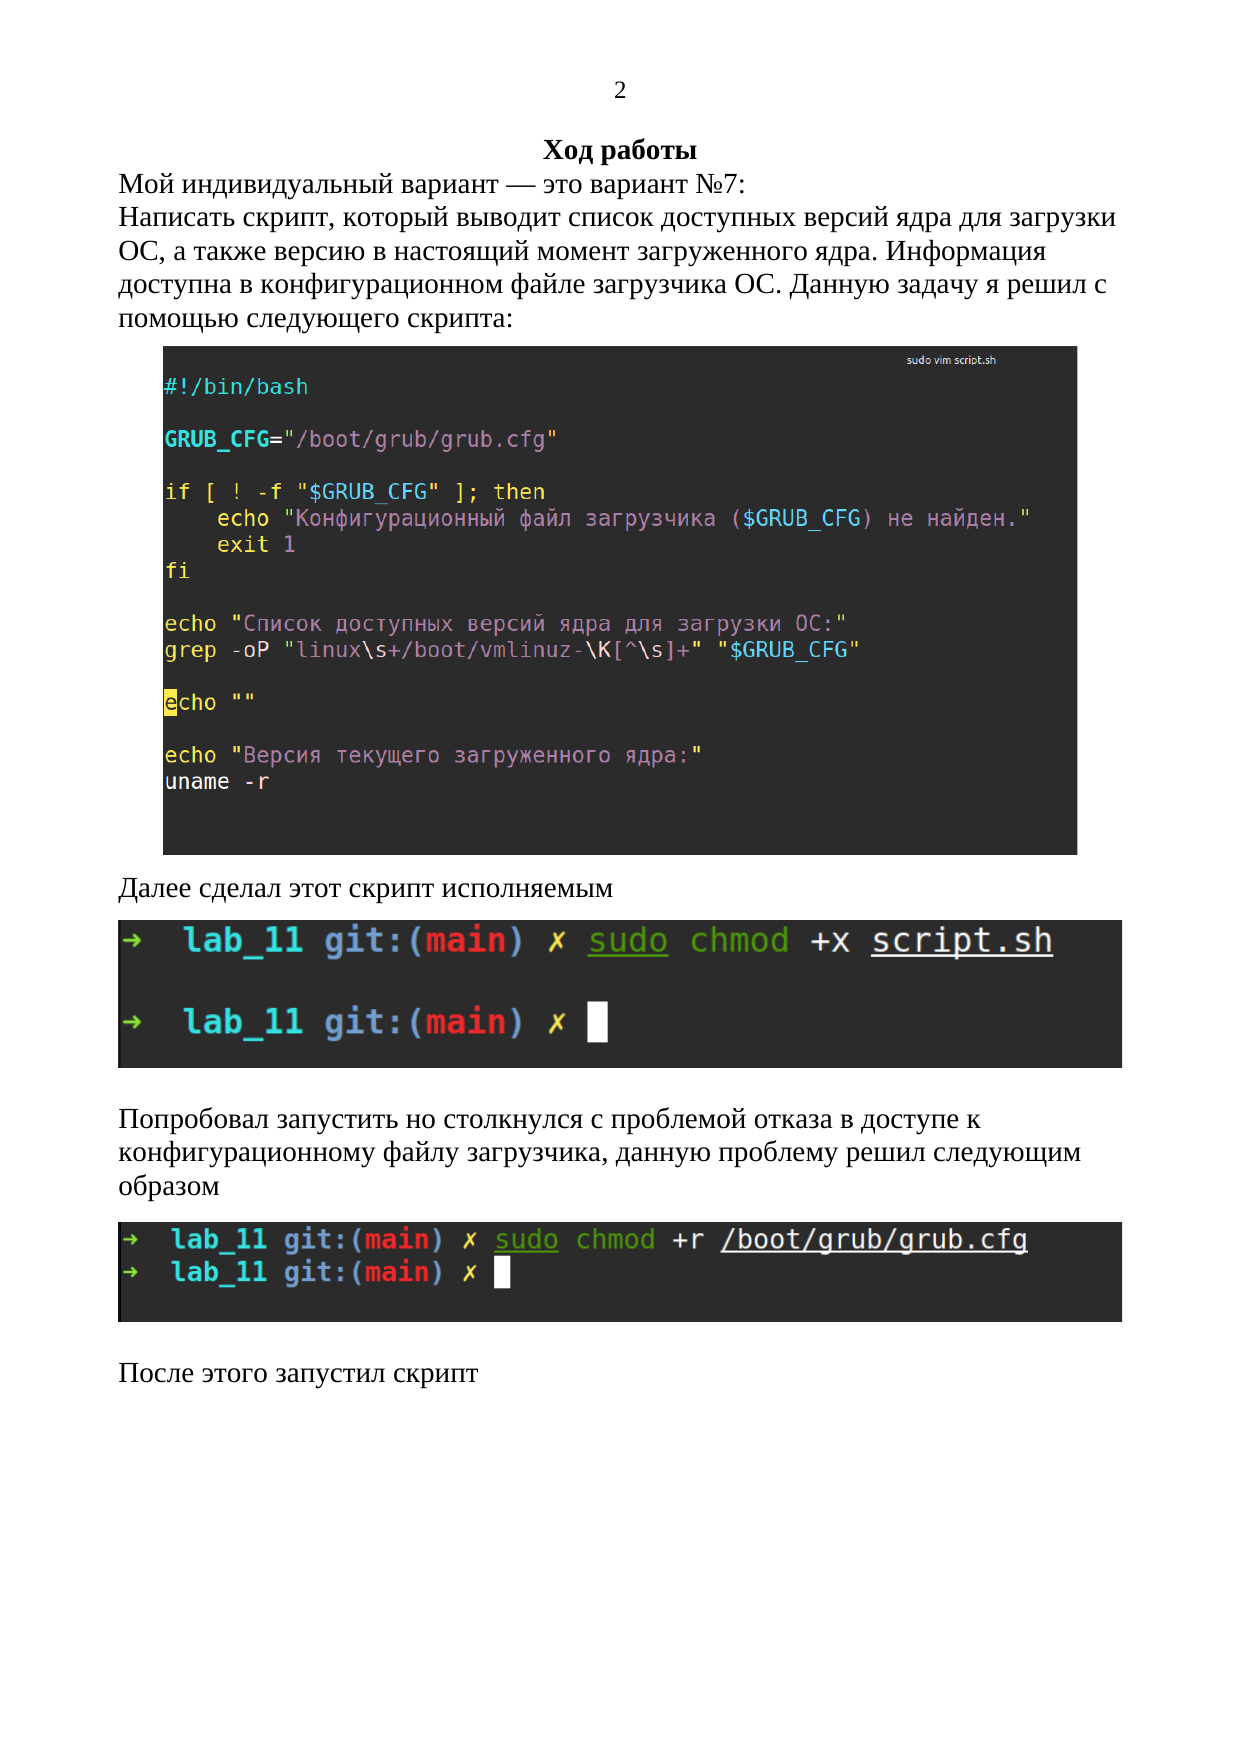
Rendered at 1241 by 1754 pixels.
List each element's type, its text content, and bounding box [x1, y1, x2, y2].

text Далее сделал этот скрипт исполняемым [118, 870, 1122, 904]
picture [163, 346, 1078, 855]
picture [118, 1222, 1123, 1322]
picture [118, 920, 1123, 1068]
text После этого запустил скрипт [118, 1355, 1122, 1389]
text Попробовал запустить но столкнулся с проблемой отказа в доступе к конфигурационному файлу загрузчика, данную проблему решил следующим образом [118, 1101, 1122, 1201]
text Мой индивидуальный вариант — это вариант №7: Написать скрипт, который выводит список доступных версий ядра для загрузки ОС, а также версию в настоящий момент загруженного ядра. Информация доступна в конфигурационном файле загрузчика ОС. Данную задачу я решил с помощью следующего скрипта: [118, 166, 1122, 334]
text Ход работы [118, 132, 1122, 166]
